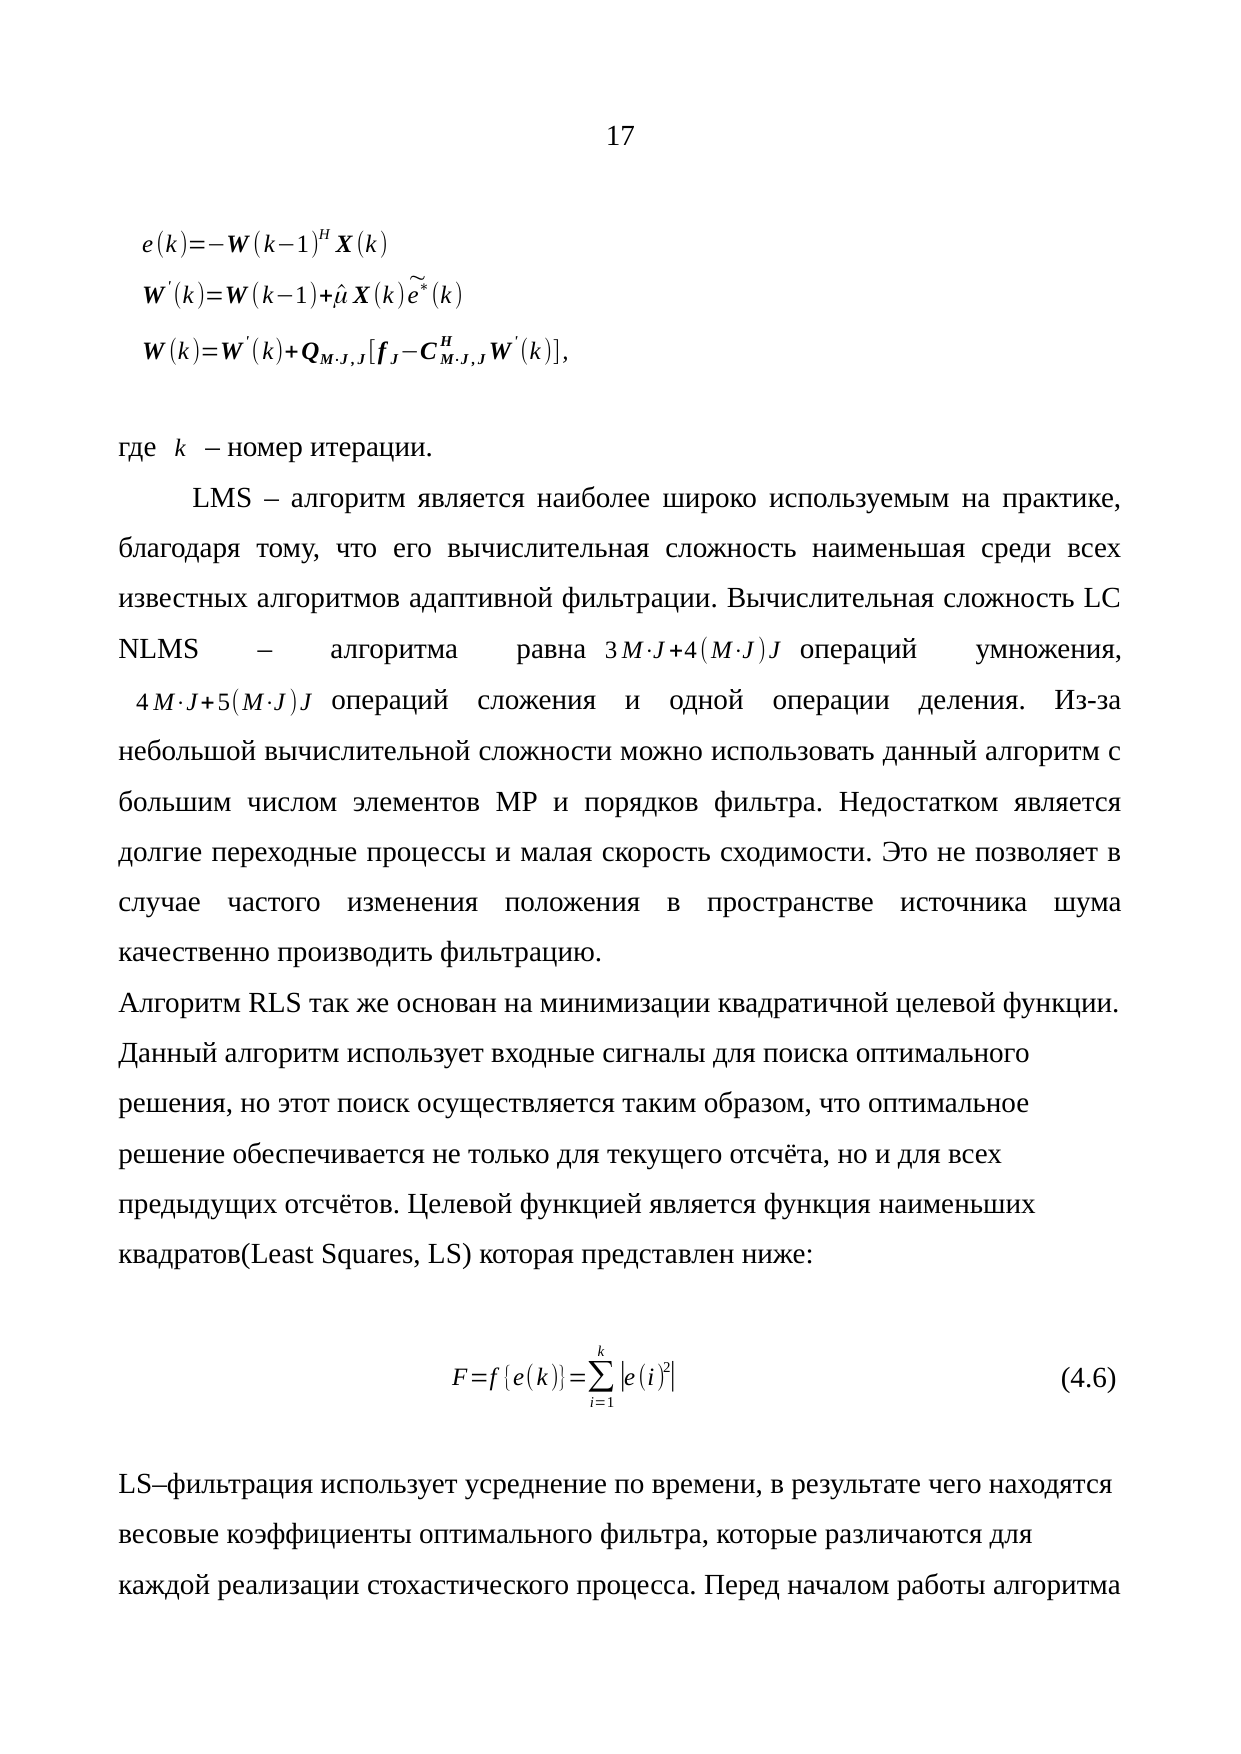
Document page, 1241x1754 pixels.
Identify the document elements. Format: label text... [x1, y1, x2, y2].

table_header [118, 1337, 1010, 1416]
table_header [118, 220, 1122, 264]
table_cell [118, 265, 1122, 322]
table_cell [118, 322, 1122, 379]
text LMS – алгоритм является наиболее широко используемым на практике, благодаря тому, что его вычислительная сложность наименьшая среди всех известных алгоритмов адаптивной фильтрации. Вычислительная сложность LC NLMS – алгоритма равнаопераций умножения, операций сложения и одной операции деления. Из-за небольшой вычислительной сложности можно использовать данный алгоритм с большим числом элементов МР и порядков фильтра. Недостатком является долгие переходные процессы и малая скорость сходимости. Это не позволяет в случае частого изменения положения в пространстве источника шума качественно производить фильтрацию. [118, 480, 1122, 968]
text где– номер итерации. [118, 429, 1122, 463]
text Алгоритм RLS так же основан на минимизации квадратичной целевой функции. Данный алгоритм использует входные сигналы для поиска оптимального решения, но этот поиск осуществляется таким образом, что оптимальное решение обеспечивается не только для текущего отсчёта, но и для всех предыдущих отсчётов. Целевой функцией является функция наименьших квадратов(Least Squares, LS) которая представлен ниже: [118, 985, 1122, 1270]
table_header (4.6) [1010, 1337, 1122, 1416]
text LS–фильтрация использует усреднение по времени, в результате чего находятся весовые коэффициенты оптимального фильтра, которые различаются для каждой реализации стохастического процесса. Перед началом работы алгоритма [118, 1466, 1122, 1600]
